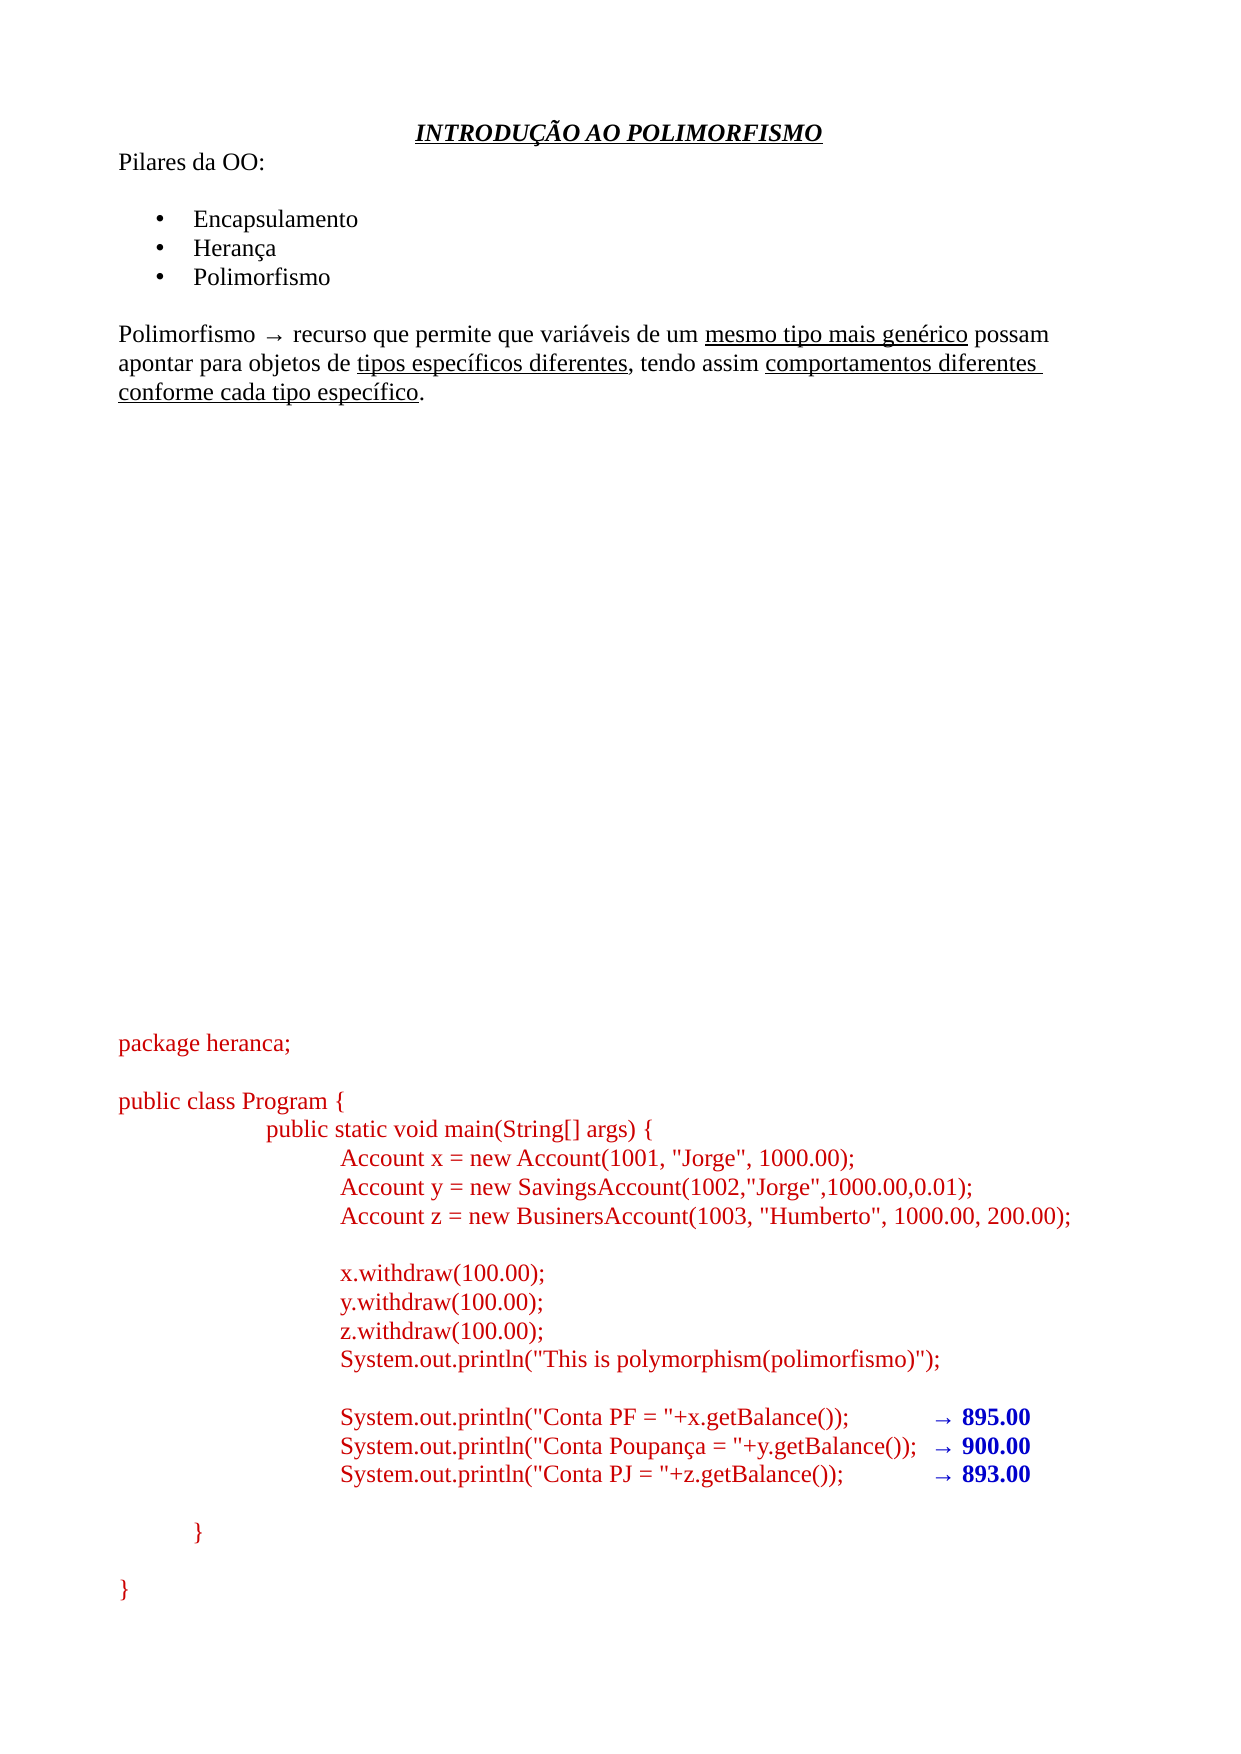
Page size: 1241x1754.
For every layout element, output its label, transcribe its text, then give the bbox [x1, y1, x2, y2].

text System.out.println("Conta PJ = "+z.getBalance()); → 893.00 [118, 1459, 1122, 1488]
text y.withdraw(100.00); [118, 1287, 1122, 1316]
text public class Program { [118, 1086, 1122, 1114]
text INTRODUÇÃO AO POLIMORFISMO [118, 118, 1122, 147]
text System.out.println("Conta Poupança = "+y.getBalance()); → 900.00 [118, 1431, 1122, 1459]
list Encapsulamento [156, 204, 1122, 233]
text Pilares da OO: [118, 147, 1122, 176]
list Polimorfismo [156, 262, 1122, 291]
text Account y = new SavingsAccount(1002,"Jorge",1000.00,0.01); [118, 1172, 1122, 1201]
text Account x = new Account(1001, "Jorge", 1000.00); [118, 1143, 1122, 1172]
text z.withdraw(100.00); [118, 1316, 1122, 1344]
text } [118, 1574, 1122, 1603]
text package heranca; [118, 1028, 1122, 1057]
text x.withdraw(100.00); [118, 1258, 1122, 1287]
text Account z = new BusinersAccount(1003, "Humberto", 1000.00, 200.00); [118, 1201, 1122, 1229]
text System.out.println("This is polymorphism(polimorfismo)"); [118, 1344, 1122, 1373]
text Polimorfismo → recurso que permite que variáveis de um mesmo tipo mais genérico possam apontar para objetos de tipos específicos diferentes, tendo assim comportamentos diferentes conforme cada tipo específico. [118, 319, 1122, 406]
text public static void main(String[] args) { [118, 1114, 1122, 1143]
text System.out.println("Conta PF = "+x.getBalance()); → 895.00 [118, 1402, 1122, 1431]
text } [118, 1517, 1122, 1546]
list Herança [156, 233, 1122, 262]
